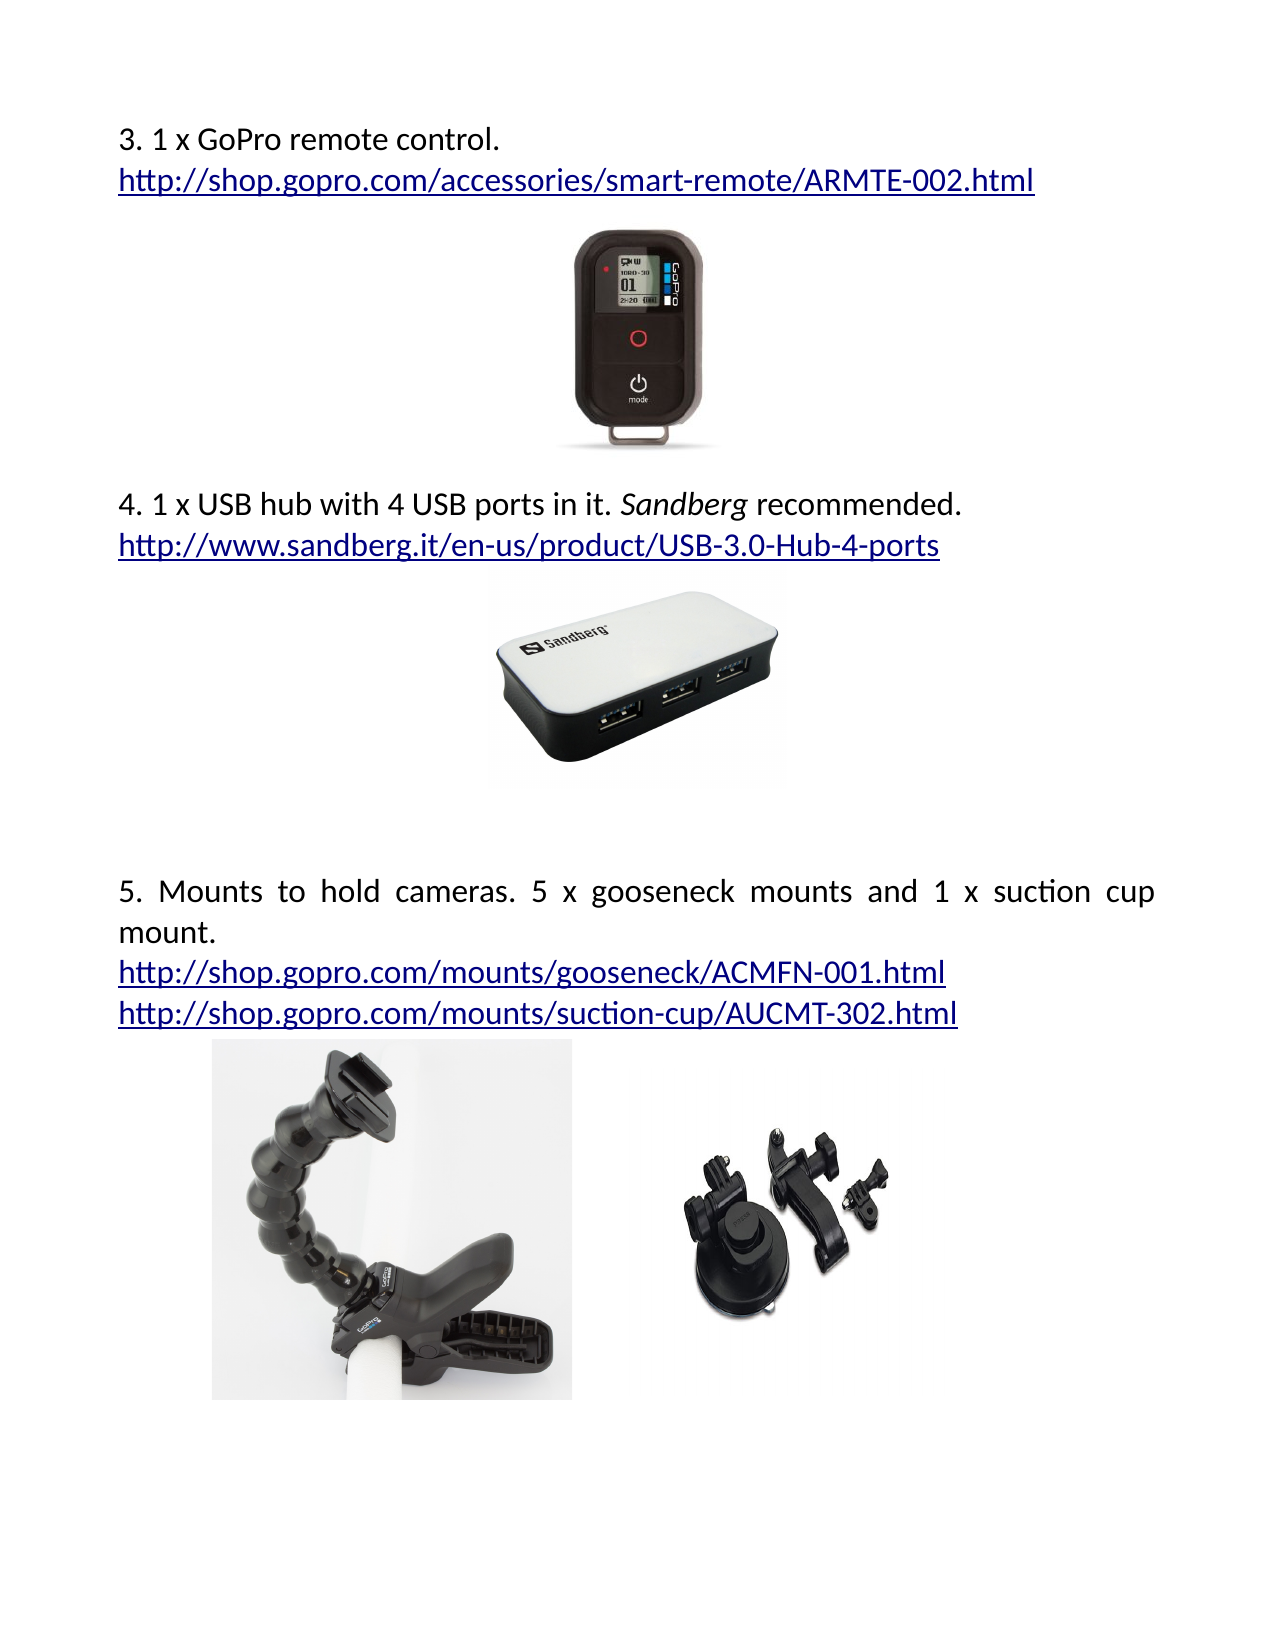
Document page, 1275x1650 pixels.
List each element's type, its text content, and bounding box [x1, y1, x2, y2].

picture [488, 564, 787, 789]
picture [211, 1039, 573, 1400]
text http://shop.gopro.com/mounts/suction-cup/AUCMT-302.html [118, 992, 1157, 1033]
text 5. Mounts to hold cameras. 5 x gooseneck mounts and 1 x suction cup mount. [118, 870, 1157, 951]
picture [495, 199, 780, 484]
text http://shop.gopro.com/accessories/smart-remote/ARMTE-002.html [118, 159, 1157, 199]
text 4. 1 x USB hub with 4 USB ports in it. Sandberg recommended. [118, 199, 1157, 524]
text 3. 1 x GoPro remote control. [118, 118, 1157, 159]
text http://shop.gopro.com/mounts/gooseneck/ACMFN-001.html [118, 951, 1157, 992]
text http://www.sandberg.it/en-us/product/USB-3.0-Hub-4-ports [118, 524, 1157, 564]
picture [618, 1068, 945, 1396]
